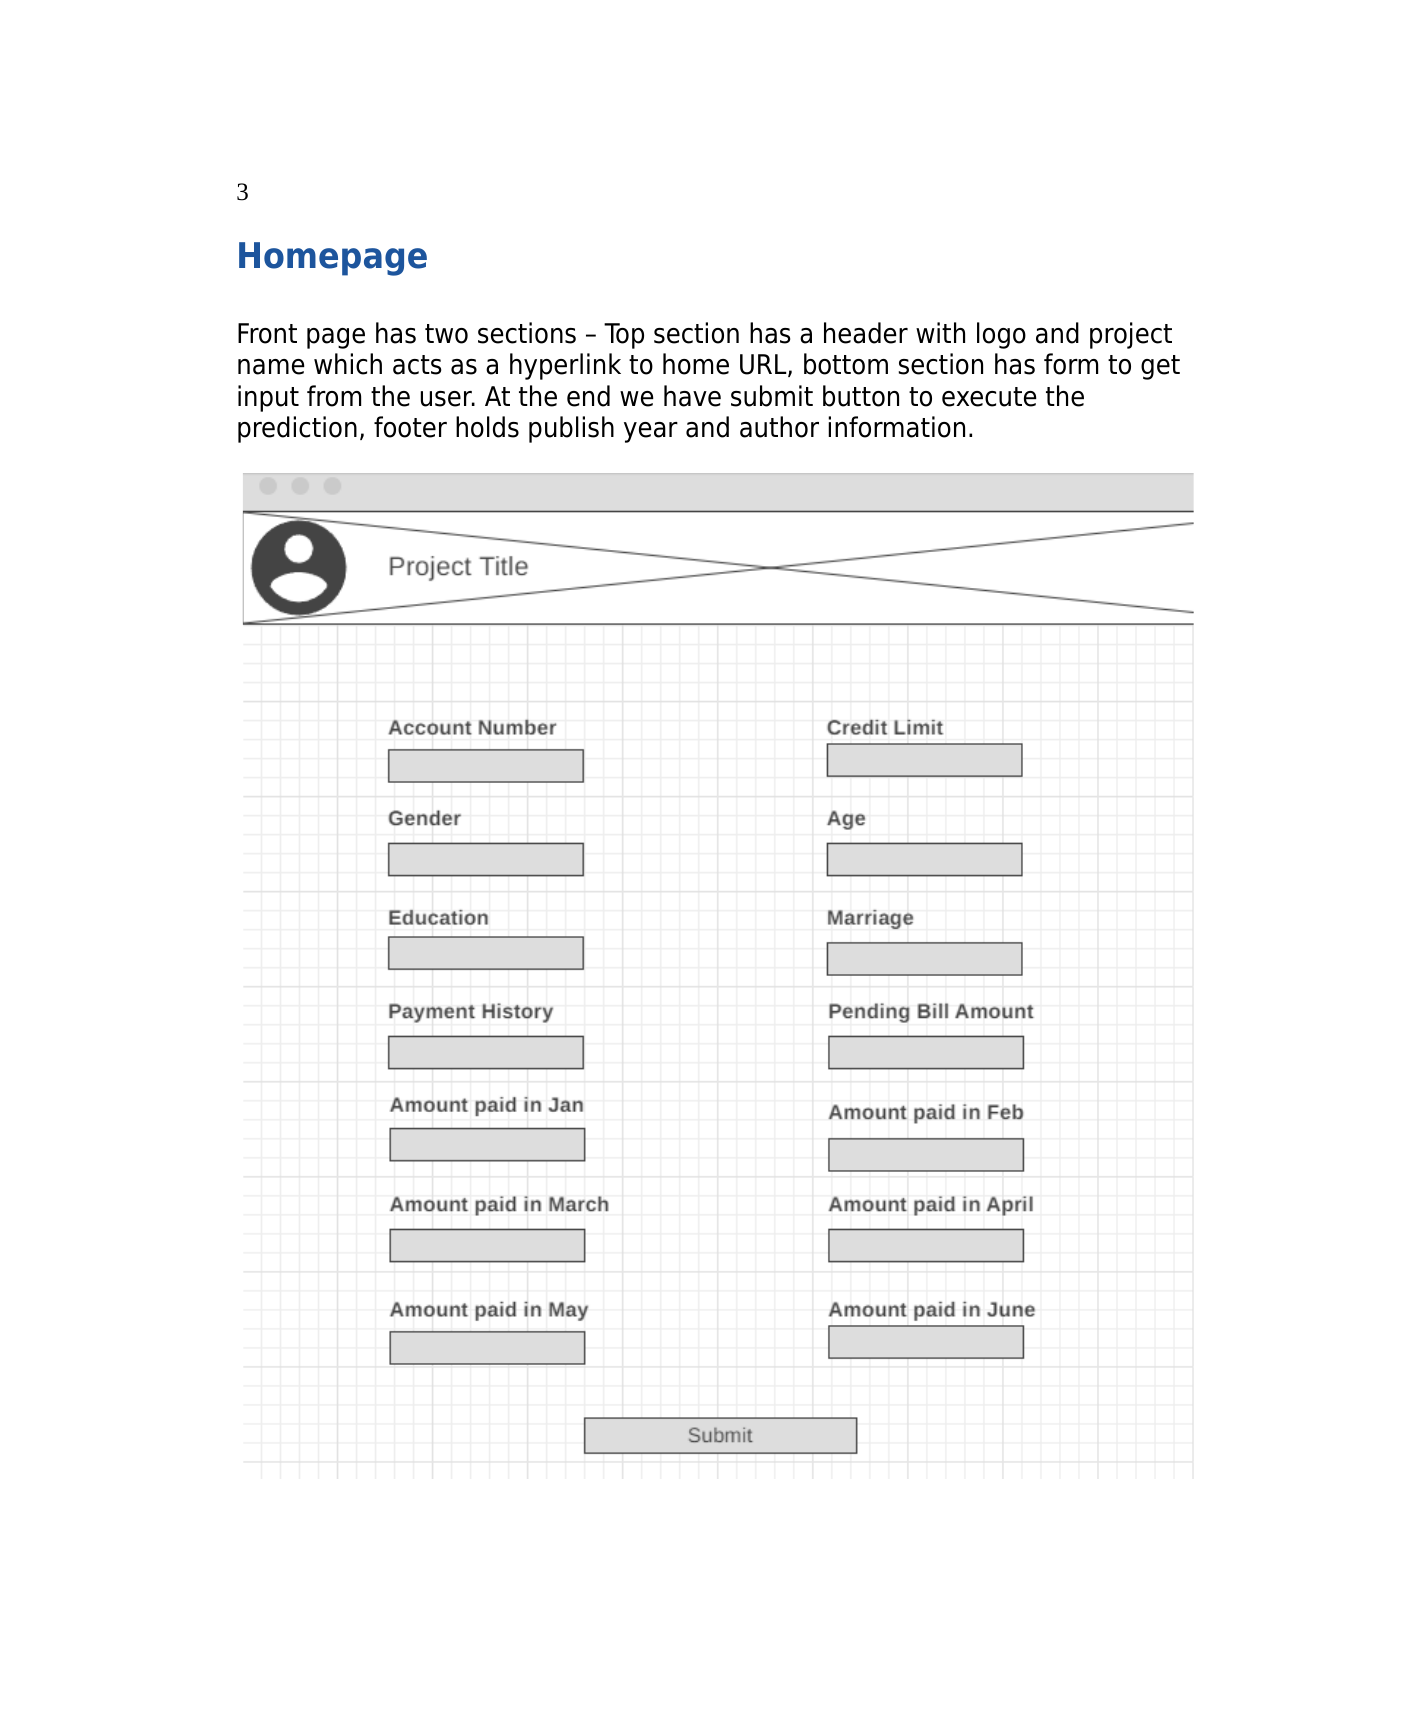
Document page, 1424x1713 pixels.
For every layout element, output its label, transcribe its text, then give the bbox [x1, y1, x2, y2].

text Homepage [236, 235, 1187, 277]
text Front page has two sections – Top section has a header with logo and project name which acts as a hyperlink to home URL, bottom section has form to get input from the user. At the end we have submit button to execute the prediction, footer holds publish year and author information. [236, 318, 1187, 444]
picture [242, 473, 1194, 1479]
